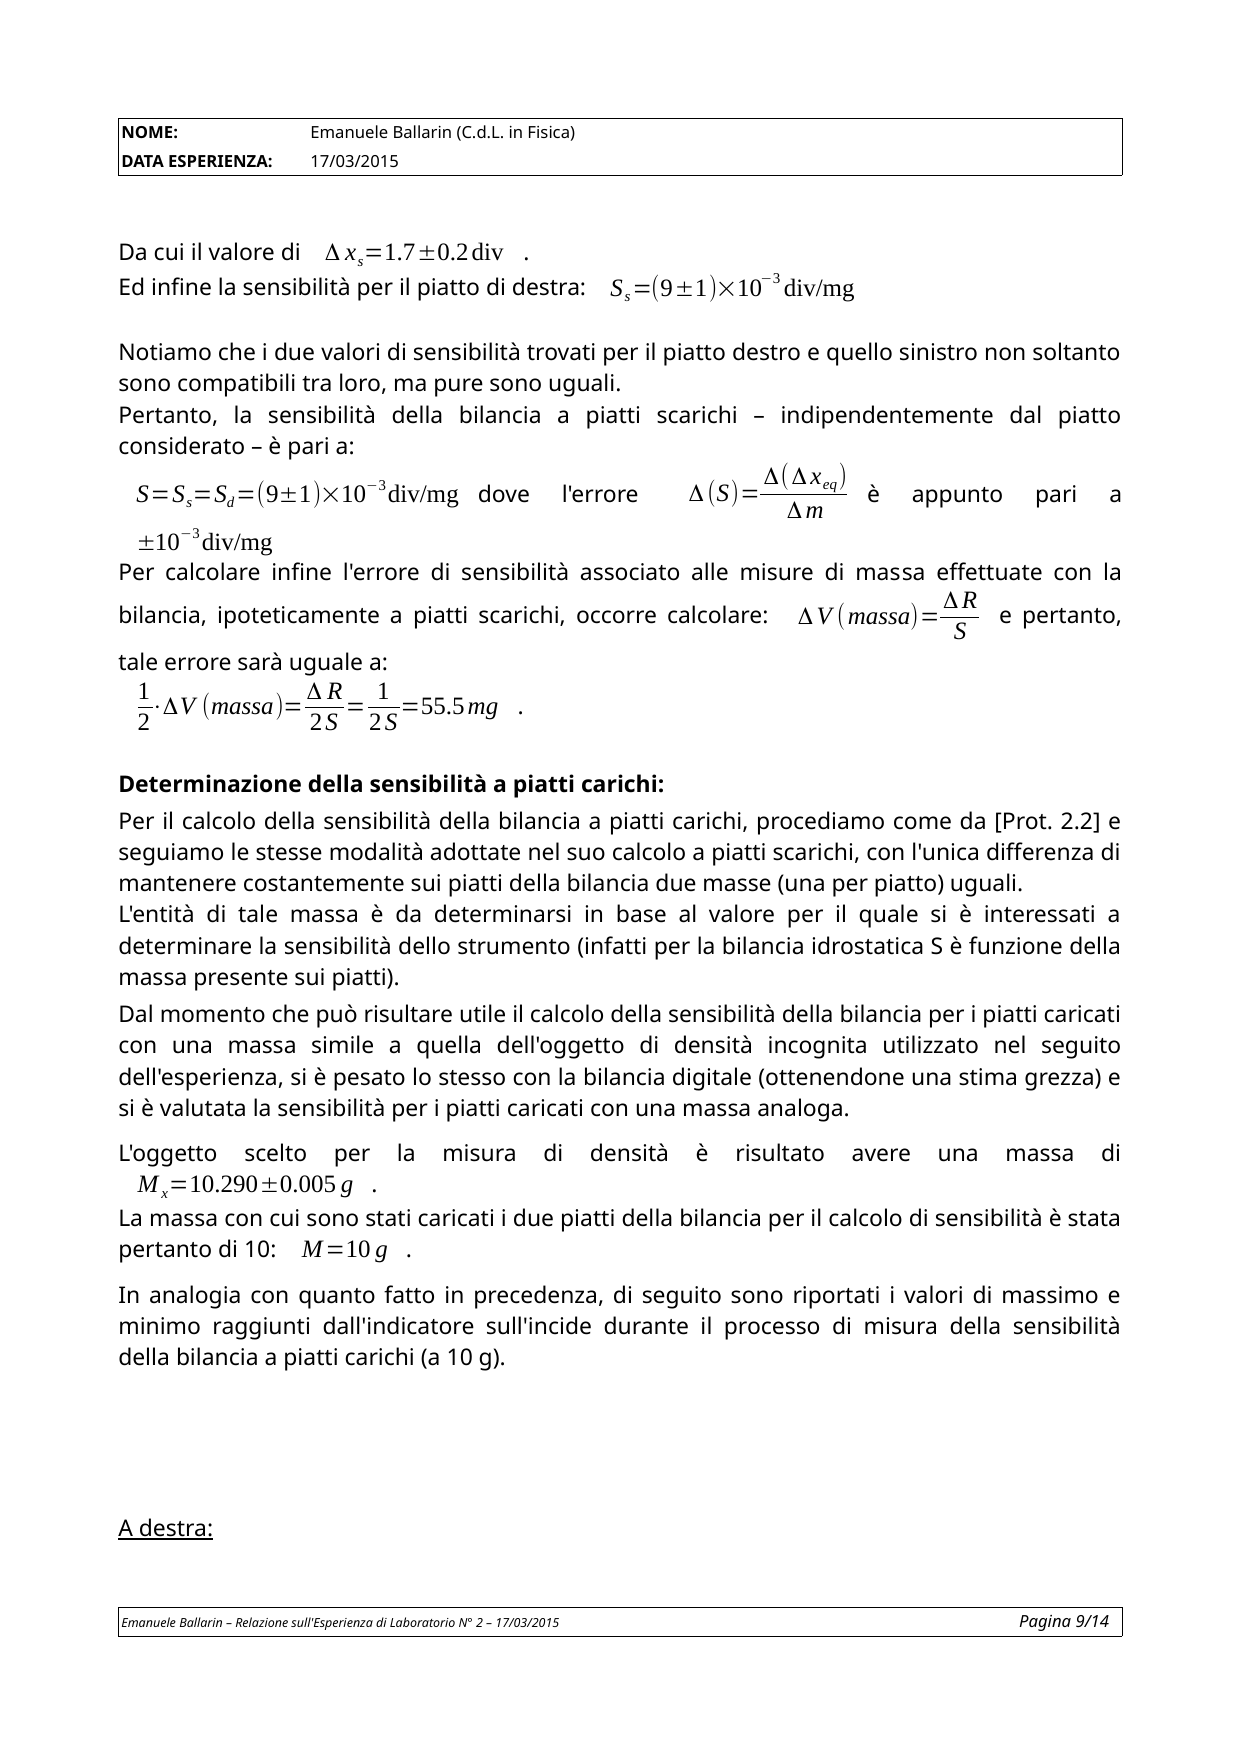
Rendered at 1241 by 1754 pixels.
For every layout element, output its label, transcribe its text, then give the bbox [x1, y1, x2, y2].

text . [118, 677, 1122, 736]
text L'entità di tale massa è da determinarsi in base al valore per il quale si è interessati a determinare la sensibilità dello strumento (infatti per la bilancia idrostatica S è funzione della massa presente sui piatti). [118, 898, 1122, 992]
text L'oggetto scelto per la misura di densità è risultato avere una massa di . [118, 1137, 1122, 1202]
text Notiamo che i due valori di sensibilità trovati per il piatto destro e quello sinistro non soltanto sono compatibili tra loro, ma pure sono uguali. [118, 336, 1122, 398]
text Dal momento che può risultare utile il calcolo della sensibilità della bilancia per i piatti caricati con una massa simile a quella dell'oggetto di densità incognita utilizzato nel seguito dell'esperienza, si è pesato lo stesso con la bilancia digitale (ottenendone una stima grezza) e si è valutata la sensibilità per i piatti caricati con una massa analoga. [118, 998, 1122, 1123]
text Per calcolare infine l'errore di sensibilità associato alle misure di massa effettuate con la bilancia, ipoteticamente a piatti scarichi, occorre calcolare: e pertanto, tale errore sarà uguale a: [118, 556, 1122, 677]
text La massa con cui sono stati caricati i due piatti della bilancia per il calcolo di sensibilità è stata pertanto di 10: . [118, 1202, 1122, 1264]
text In analogia con quanto fatto in precedenza, di seguito sono riportati i valori di massimo e minimo raggiunti dall'indicatore sull'incide durante il processo di misura della sensibilità della bilancia a piatti carichi (a 10 g). [118, 1279, 1122, 1372]
text Per il calcolo della sensibilità della bilancia a piatti carichi, procediamo come da [Prot. 2.2] e seguiamo le stesse modalità adottate nel suo calcolo a piatti scarichi, con l'unica differenza di mantenere costantemente sui piatti della bilancia due masse (una per piatto) uguali. [118, 805, 1122, 898]
text dove l'errore è appunto pari a [118, 461, 1122, 556]
text Pertanto, la sensibilità della bilancia a piatti scarichi – indipendentemente dal piatto considerato – è pari a: [118, 398, 1122, 461]
text Ed infine la sensibilità per il piatto di destra: [118, 270, 1122, 305]
text A destra: [118, 1512, 1122, 1543]
text Da cui il valore di . [118, 236, 1122, 270]
text Determinazione della sensibilità a piatti carichi: [118, 768, 1122, 799]
